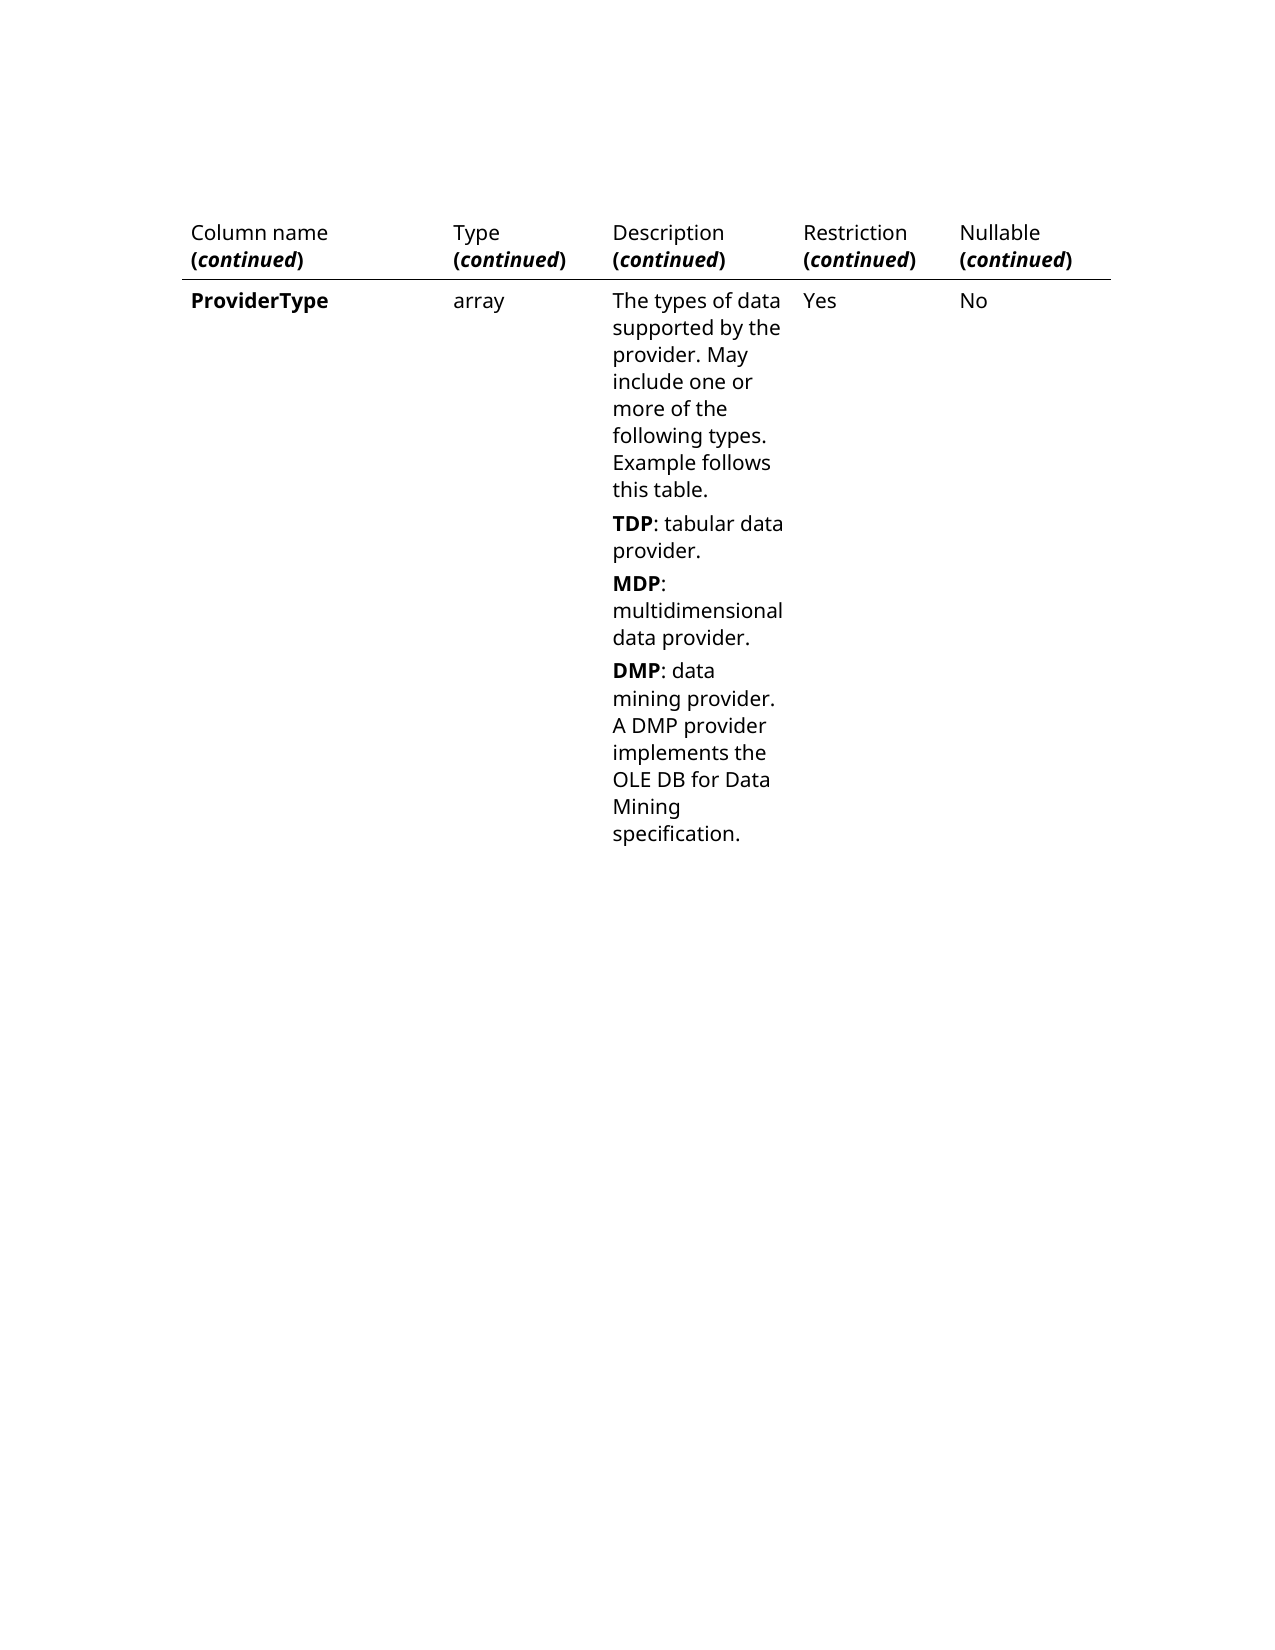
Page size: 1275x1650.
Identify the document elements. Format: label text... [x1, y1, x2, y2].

table_header Nullable (continued) [951, 213, 1111, 279]
table_cell No [951, 280, 1111, 853]
table_cell ProviderType [182, 280, 445, 853]
table_cell array [445, 280, 604, 853]
table_cell Yes [795, 280, 951, 853]
table_header Description (continued) [604, 213, 795, 279]
table_cell The types of data supported by the provider. May include one or more of the following types. Example follows this table. TDP: tabular data provider. MDP: multidimensional data provider. DMP: data mining provider. A DMP provider implements the OLE DB for Data Mining specification. [604, 280, 795, 853]
table_header Type (continued) [445, 213, 604, 279]
table_header Restriction (continued) [795, 213, 951, 279]
table_header Column name (continued) [182, 213, 445, 279]
